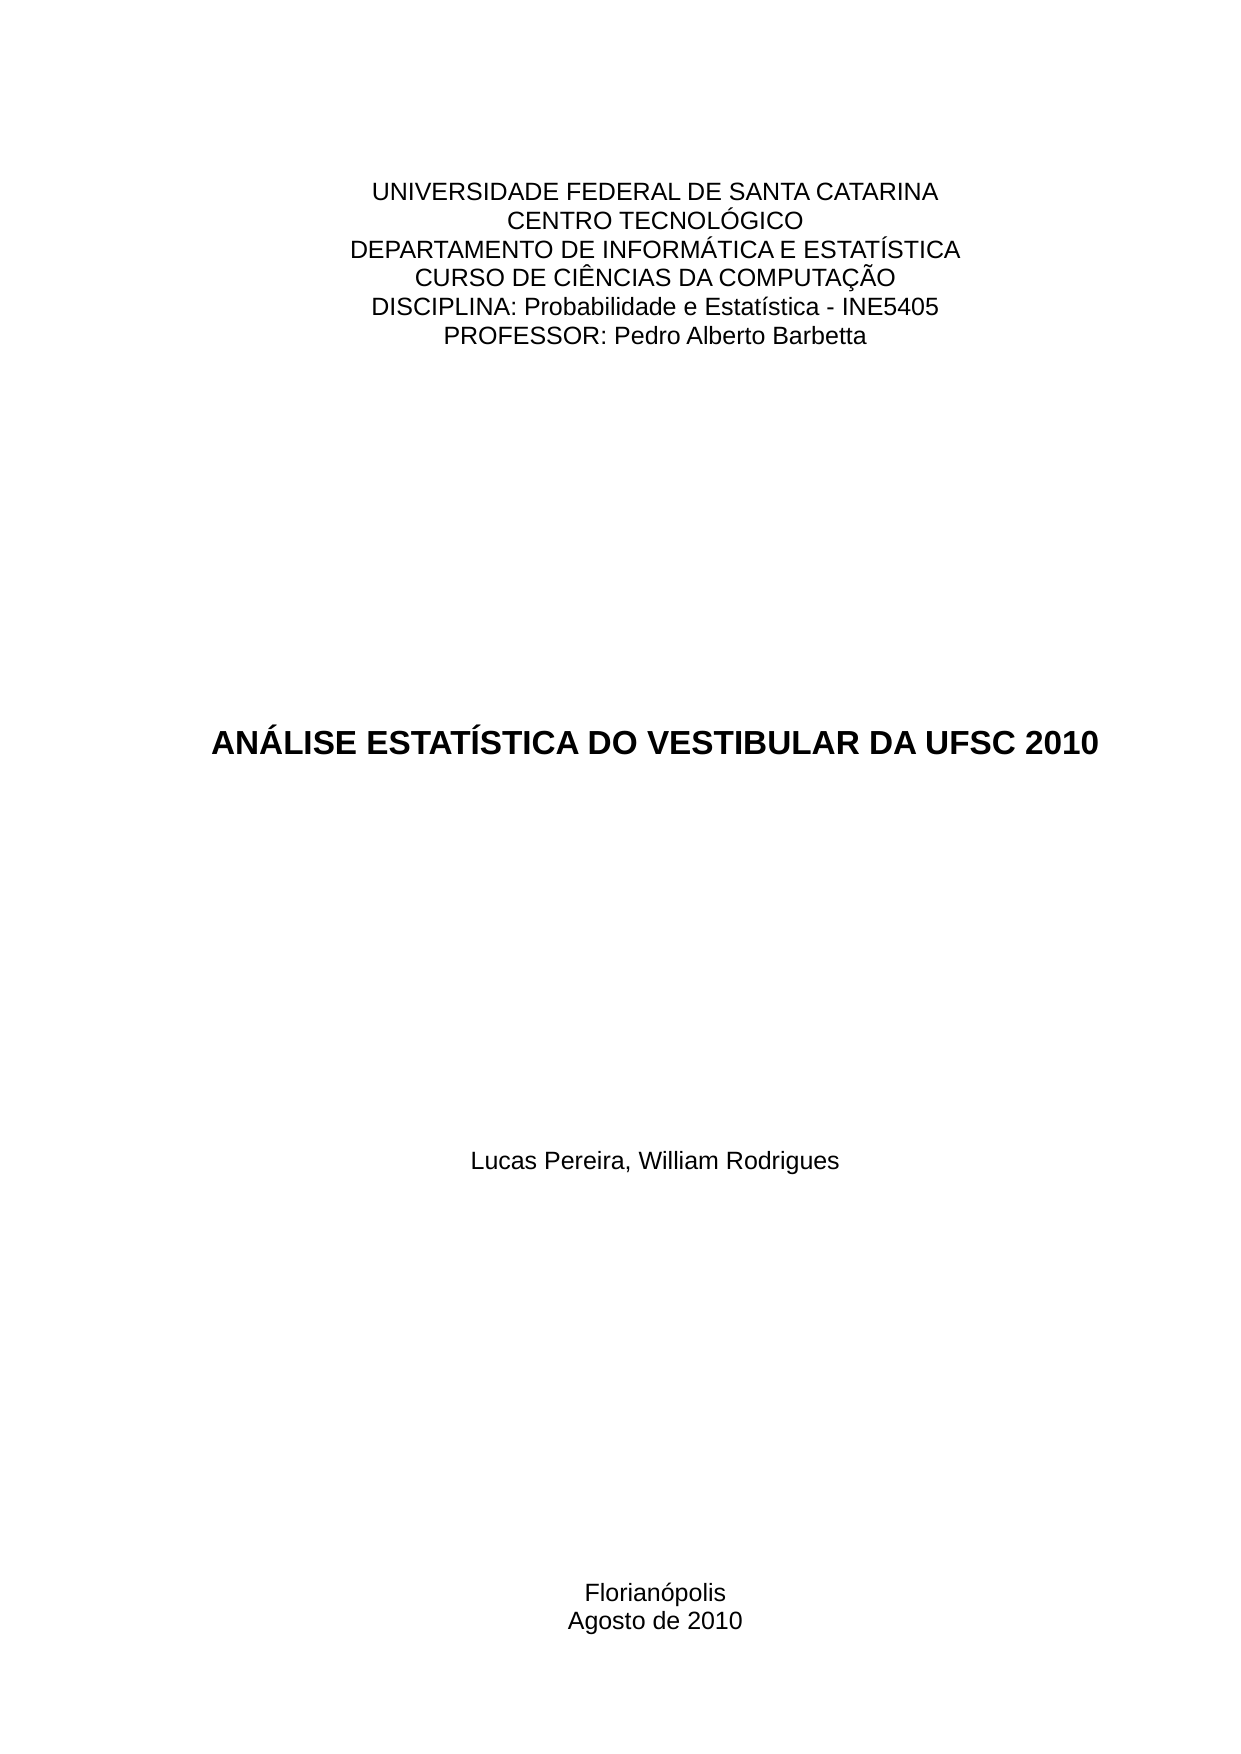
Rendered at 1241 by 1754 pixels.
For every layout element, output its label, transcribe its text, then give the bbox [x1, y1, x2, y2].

text ANÁLISE ESTATÍSTICA DO VESTIBULAR DA UFSC 2010 [177, 723, 1133, 762]
text PROFESSOR: Pedro Alberto Barbetta [177, 321, 1133, 350]
text Agosto de 2010 [177, 1606, 1133, 1635]
text Florianópolis [177, 1577, 1133, 1606]
text DEPARTAMENTO DE INFORMÁTICA E ESTATÍSTICA [177, 235, 1133, 263]
text Lucas Pereira, William Rodrigues [177, 1146, 1133, 1175]
text DISCIPLINA: Probabilidade e Estatística - INE5405 [177, 292, 1133, 321]
text UNIVERSIDADE FEDERAL DE SANTA CATARINA [177, 177, 1133, 206]
text CURSO DE CIÊNCIAS DA COMPUTAÇÃO [177, 263, 1133, 292]
text CENTRO TECNOLÓGICO [177, 206, 1133, 235]
